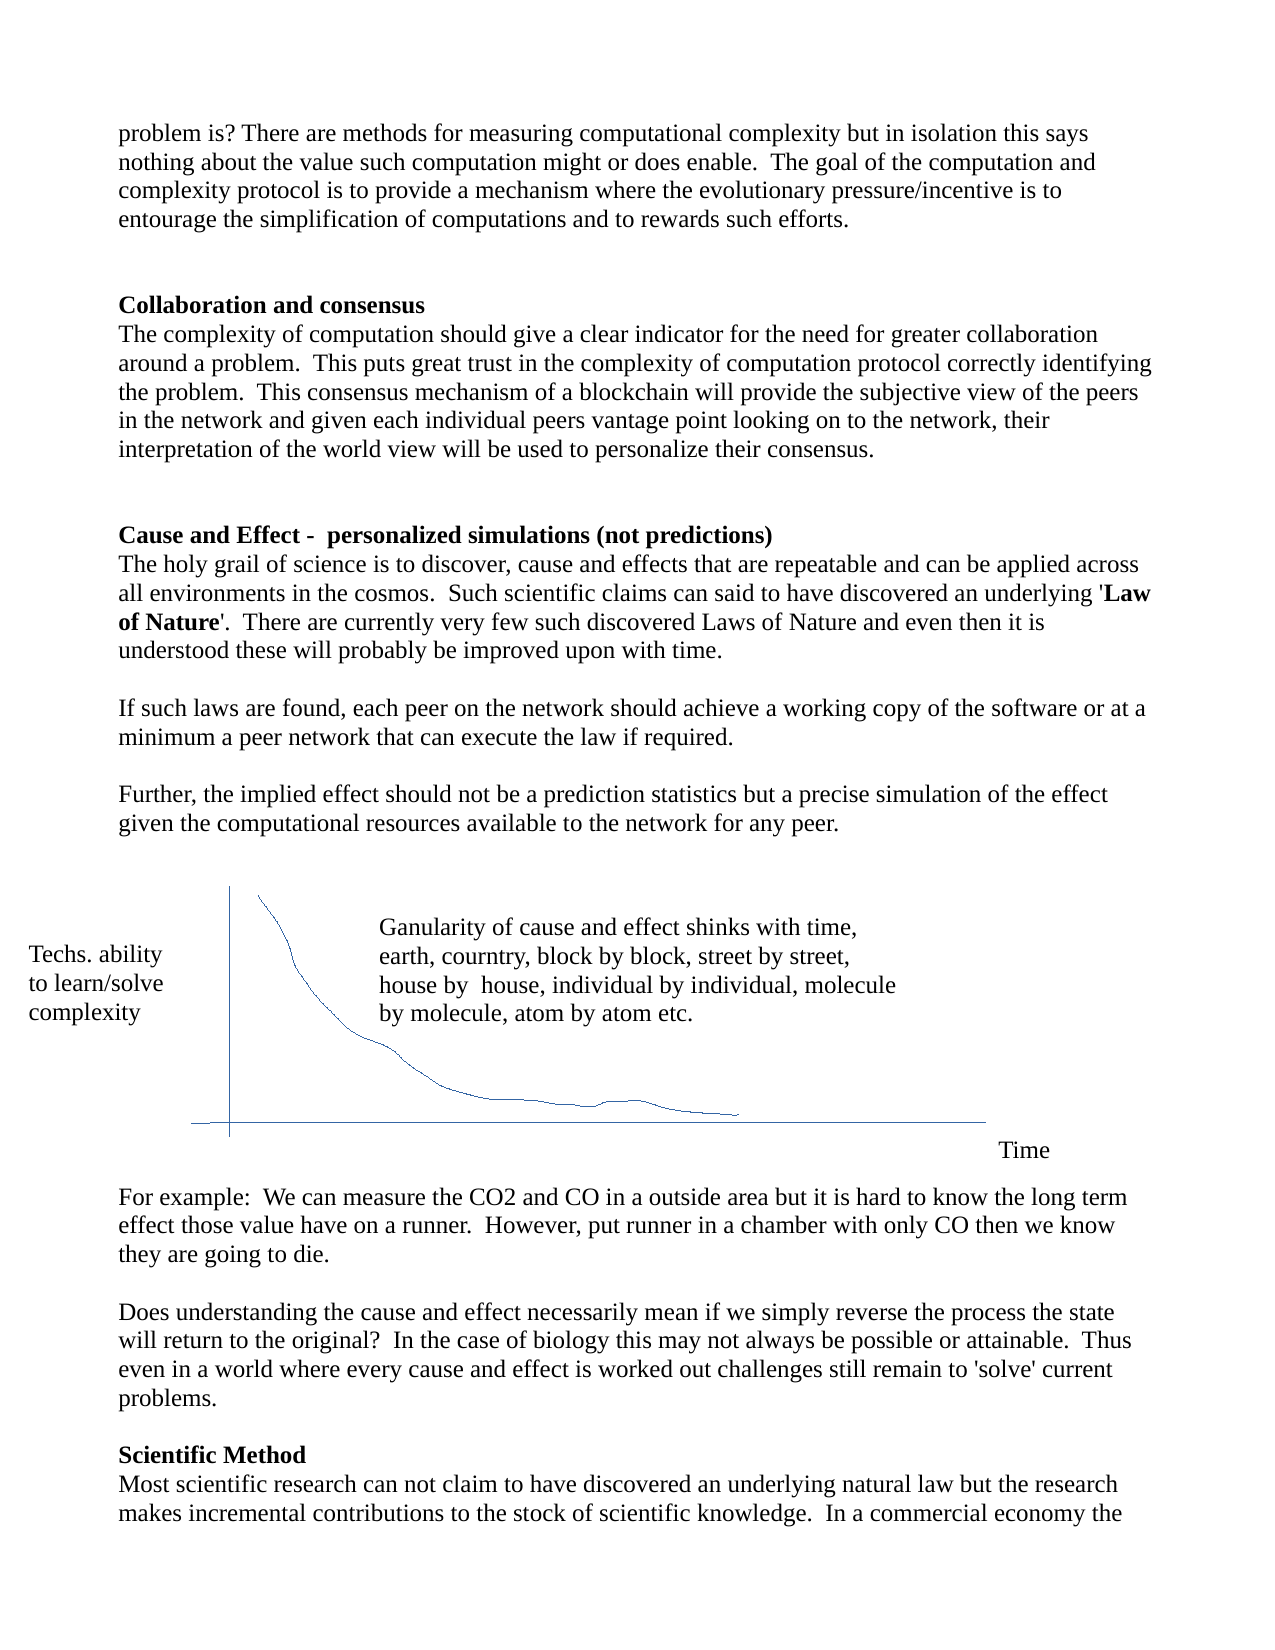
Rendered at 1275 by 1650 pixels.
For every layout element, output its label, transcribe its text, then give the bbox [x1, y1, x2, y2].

text Does understanding the cause and effect necessarily mean if we simply reverse the process the state will return to the original? In the case of biology this may not always be possible or attainable. Thus even in a world where every cause and effect is worked out challenges still remain to 'solve' current problems. [118, 1297, 1157, 1412]
text Collaboration and consensus [118, 291, 1157, 319]
text Further, the implied effect should not be a prediction statistics but a precise simulation of the effect given the computational resources available to the network for any peer. [118, 779, 1157, 837]
text Scientific Method [118, 1441, 1157, 1469]
text If such laws are found, each peer on the network should achieve a working copy of the software or at a minimum a peer network that can execute the law if required. [118, 693, 1157, 751]
text problem is? There are methods for measuring computational complexity but in isolation this says nothing about the value such computation might or does enable. The goal of the computation and complexity protocol is to provide a mechanism where the evolutionary pressure/incentive is to entourage the simplification of computations and to rewards such efforts. [118, 118, 1157, 233]
text The holy grail of science is to discover, cause and effects that are repeatable and can be applied across all environments in the cosmos. Such scientific claims can said to have discovered an underlying 'Law of Nature'. There are currently very few such discovered Laws of Nature and even then it is understood these will probably be improved upon with time. [118, 549, 1157, 664]
text For example: We can measure the CO2 and CO in a outside area but it is hard to know the long term effect those value have on a runner. However, put runner in a chamber with only CO then we know they are going to die. [118, 1182, 1157, 1268]
text The complexity of computation should give a clear indicator for the need for greater collaboration around a problem. This puts great trust in the complexity of computation protocol correctly identifying the problem. This consensus mechanism of a blockchain will provide the subjective view of the peers in the network and given each individual peers vantage point looking on to the network, their interpretation of the world view will be used to personalize their consensus. [118, 319, 1157, 463]
text Cause and Effect - personalized simulations (not predictions) [118, 521, 1157, 549]
text Most scientific research can not claim to have discovered an underlying natural law but the research makes incremental contributions to the stock of scientific knowledge. In a commercial economy the [118, 1469, 1157, 1527]
